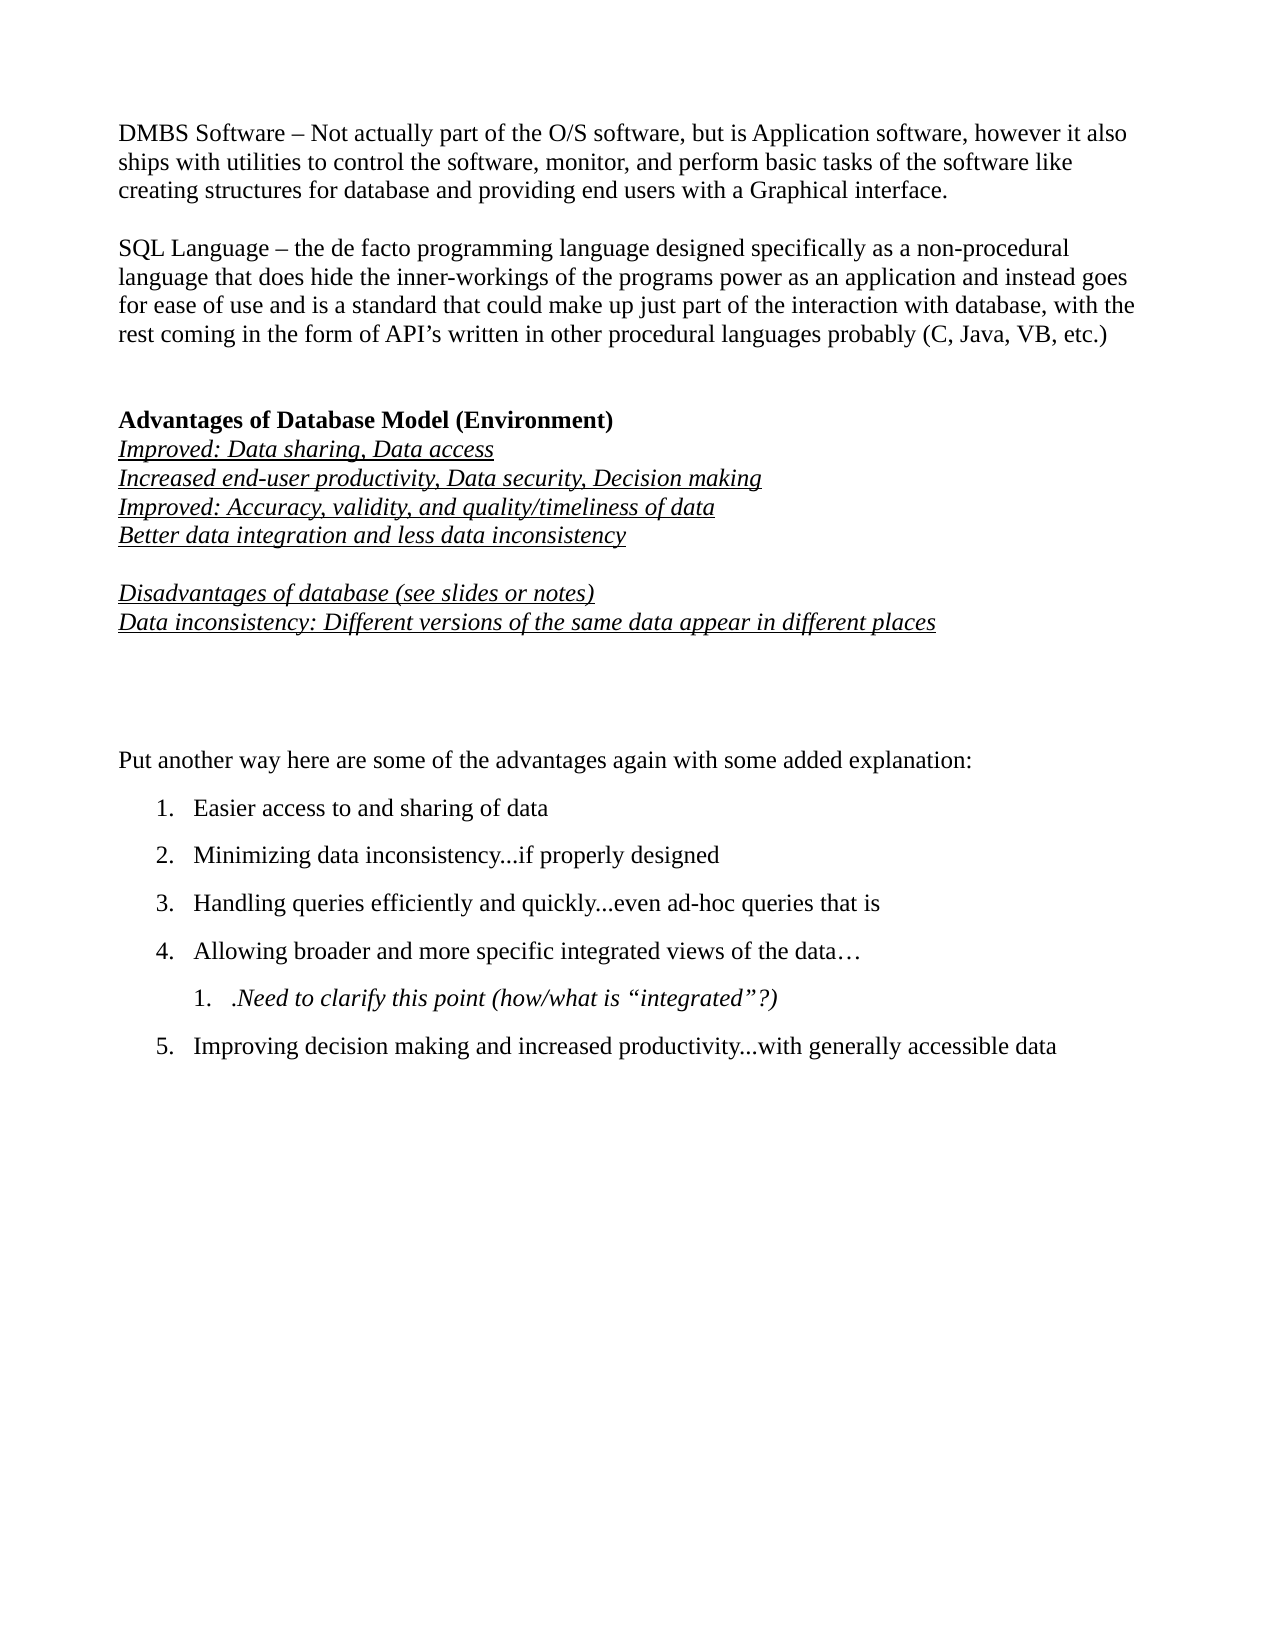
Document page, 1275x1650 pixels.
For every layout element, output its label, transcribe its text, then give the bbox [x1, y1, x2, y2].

text Advantages of Database Model (Environment) [118, 406, 1157, 434]
text Put another way here are some of the advantages again with some added explanation: [118, 745, 1157, 774]
list .Need to clarify this point (how/what is “integrated”?) [193, 983, 1157, 1012]
text Improved: Accuracy, validity, and quality/timeliness of data [118, 492, 1157, 521]
text Data inconsistency: Different versions of the same data appear in different places [118, 607, 1157, 636]
list Improving decision making and increased productivity...with generally accessible data [156, 1031, 1157, 1060]
text Disadvantages of database (see slides or notes) [118, 578, 1157, 607]
text Better data integration and less data inconsistency [118, 521, 1157, 549]
list Handling queries efficiently and quickly...even ad-hoc queries that is [156, 888, 1157, 917]
list Easier access to and sharing of data [156, 793, 1157, 822]
text Improved: Data sharing, Data access [118, 434, 1157, 463]
text SQL Language – the de facto programming language designed specifically as a non-procedural language that does hide the inner-workings of the programs power as an application and instead goes for ease of use and is a standard that could make up just part of the interaction with database, with the rest coming in the form of API’s written in other procedural languages probably (C, Java, VB, etc.) [118, 233, 1157, 348]
list Allowing broader and more specific integrated views of the data… [156, 936, 1157, 964]
list Minimizing data inconsistency...if properly designed [156, 841, 1157, 869]
text DMBS Software – Not actually part of the O/S software, but is Application software, however it also ships with utilities to control the software, monitor, and perform basic tasks of the software like creating structures for database and providing end users with a Graphical interface. [118, 118, 1157, 204]
text Increased end-user productivity, Data security, Decision making [118, 463, 1157, 492]
